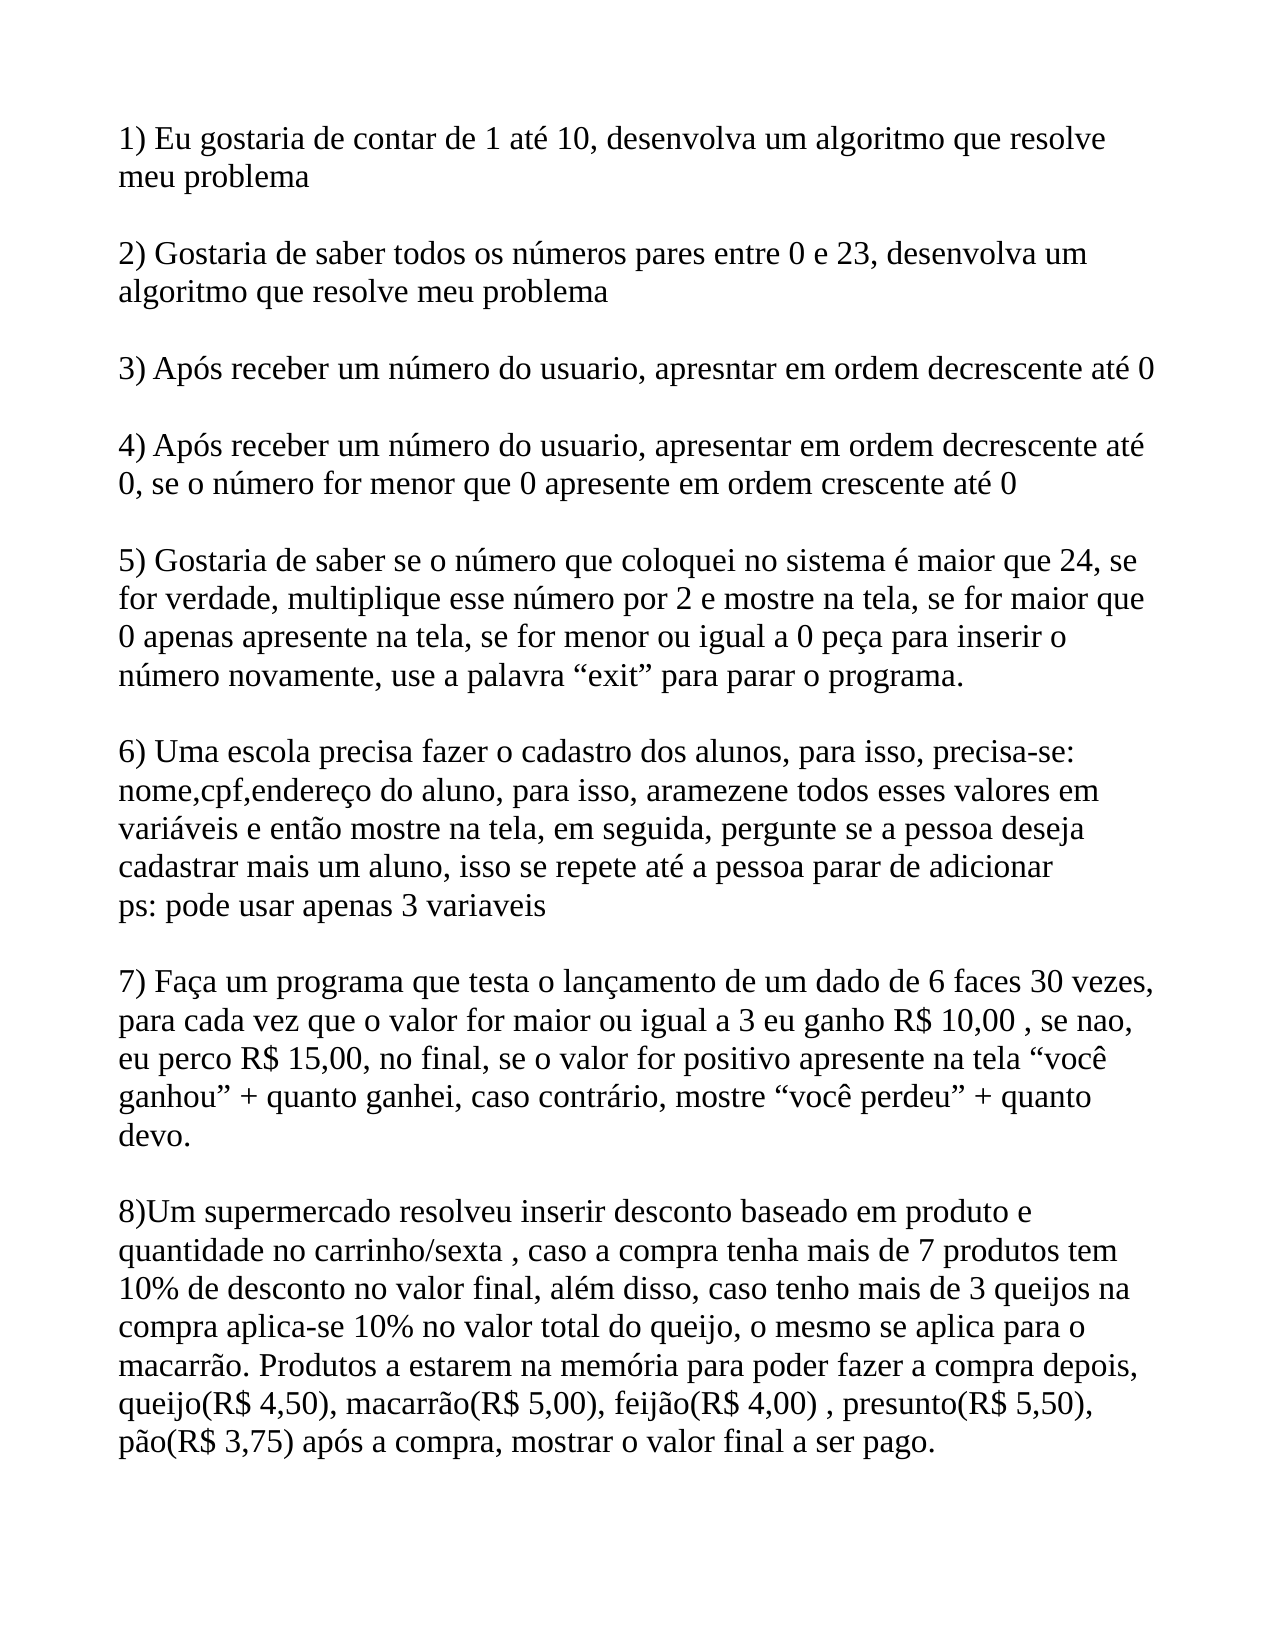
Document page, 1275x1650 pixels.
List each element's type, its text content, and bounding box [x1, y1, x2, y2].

text 1) Eu gostaria de contar de 1 até 10, desenvolva um algoritmo que resolve meu problema [118, 118, 1157, 195]
text 8)Um supermercado resolveu inserir desconto baseado em produto e quantidade no carrinho/sexta , caso a compra tenha mais de 7 produtos tem 10% de desconto no valor final, além disso, caso tenho mais de 3 queijos na compra aplica-se 10% no valor total do queijo, o mesmo se aplica para o macarrão. Produtos a estarem na memória para poder fazer a compra depois, [118, 1191, 1157, 1383]
text 2) Gostaria de saber todos os números pares entre 0 e 23, desenvolva um algoritmo que resolve meu problema [118, 233, 1157, 310]
text queijo(R$ 4,50), macarrão(R$ 5,00), feijão(R$ 4,00) , presunto(R$ 5,50), pão(R$ 3,75) após a compra, mostrar o valor final a ser pago. [118, 1383, 1157, 1460]
text ps: pode usar apenas 3 variaveis [118, 885, 1157, 923]
text 4) Após receber um número do usuario, apresentar em ordem decrescente até 0, se o número for menor que 0 apresente em ordem crescente até 0 [118, 425, 1157, 501]
text 7) Faça um programa que testa o lançamento de um dado de 6 faces 30 vezes, para cada vez que o valor for maior ou igual a 3 eu ganho R$ 10,00 , se nao, eu perco R$ 15,00, no final, se o valor for positivo apresente na tela “você ganhou” + quanto ganhei, caso contrário, mostre “você perdeu” + quanto devo. [118, 961, 1157, 1153]
text 6) Uma escola precisa fazer o cadastro dos alunos, para isso, precisa-se: nome,cpf,endereço do aluno, para isso, aramezene todos esses valores em variáveis e então mostre na tela, em seguida, pergunte se a pessoa deseja cadastrar mais um aluno, isso se repete até a pessoa parar de adicionar [118, 731, 1157, 885]
text 5) Gostaria de saber se o número que coloquei no sistema é maior que 24, se for verdade, multiplique esse número por 2 e mostre na tela, se for maior que 0 apenas apresente na tela, se for menor ou igual a 0 peça para inserir o número novamente, use a palavra “exit” para parar o programa. [118, 540, 1157, 693]
text 3) Após receber um número do usuario, apresntar em ordem decrescente até 0 [118, 348, 1157, 386]
